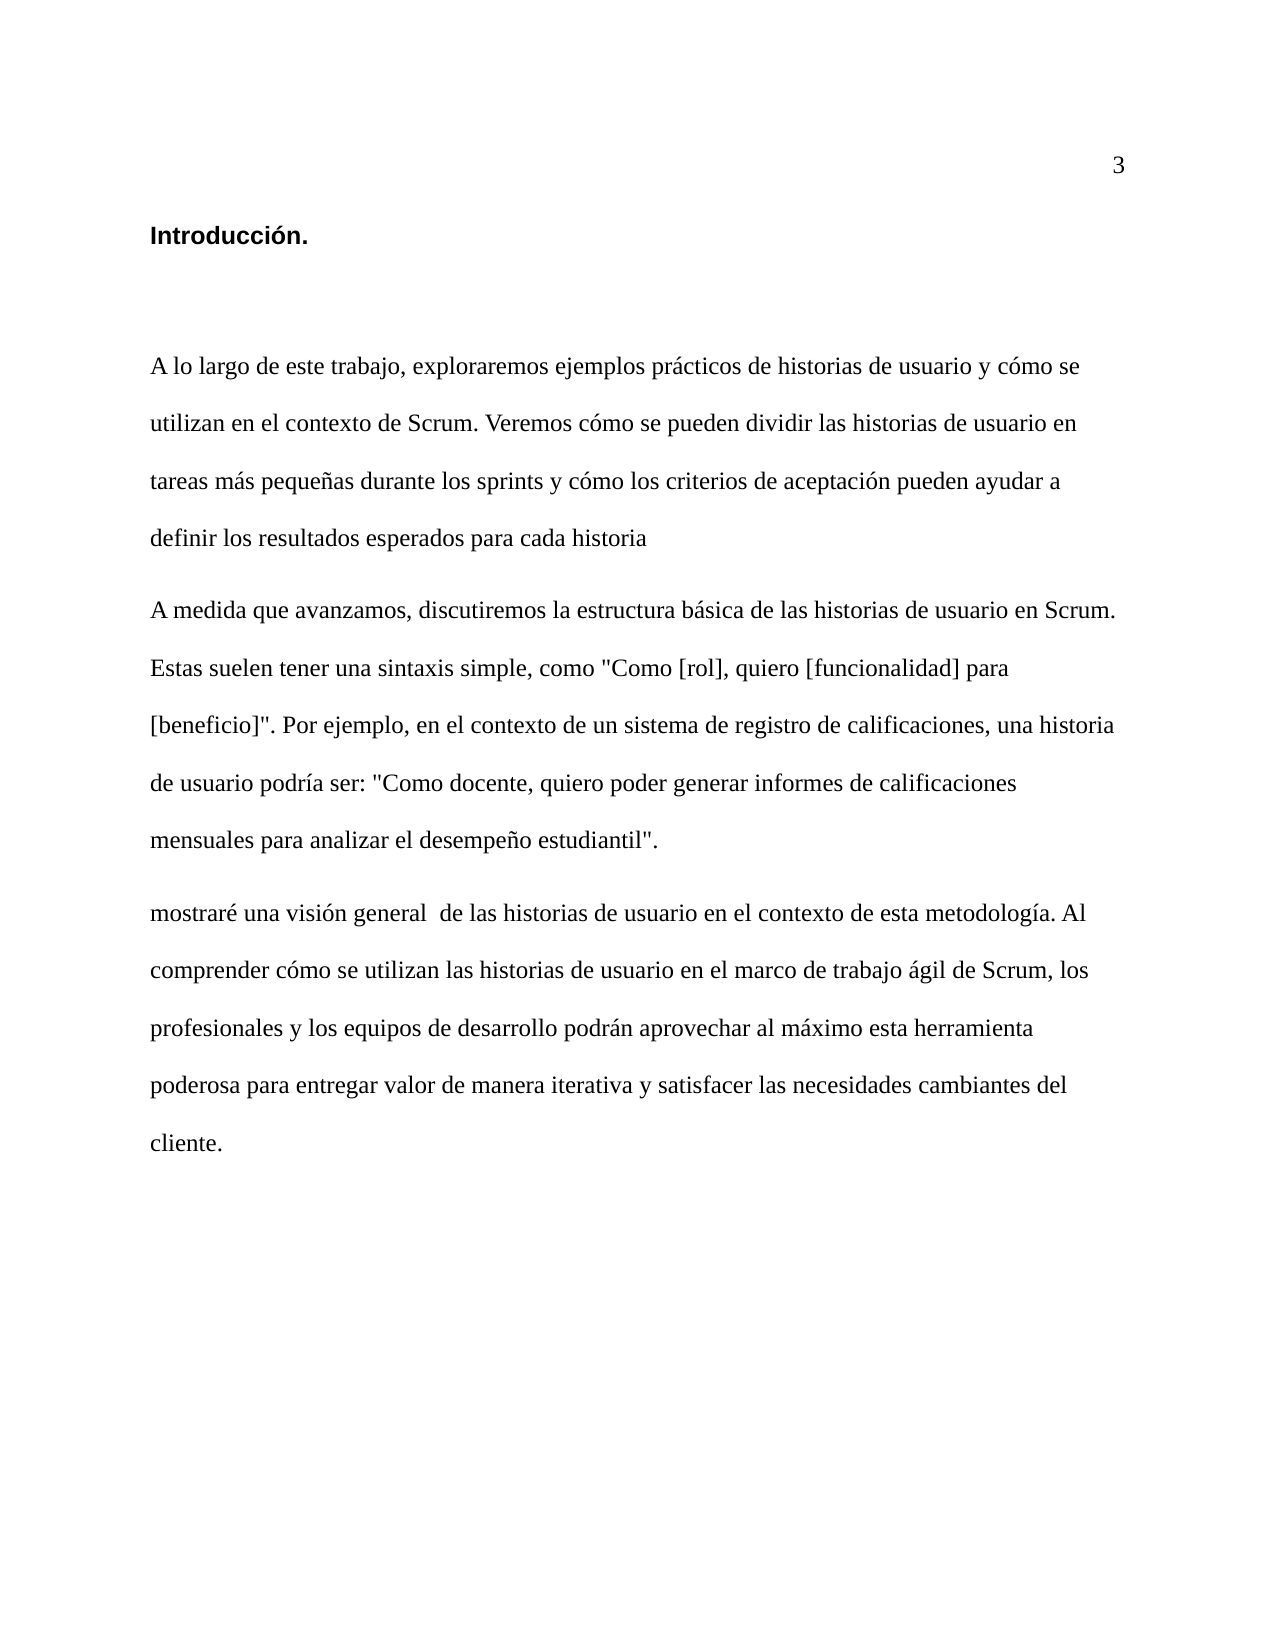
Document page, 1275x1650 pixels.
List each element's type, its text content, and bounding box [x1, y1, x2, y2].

text A medida que avanzamos, discutiremos la estructura básica de las historias de usuario en Scrum. Estas suelen tener una sintaxis simple, como "Como [rol], quiero [funcionalidad] para [beneficio]". Por ejemplo, en el contexto de un sistema de registro de calificaciones, una historia de usuario podría ser: "Como docente, quiero poder generar informes de calificaciones mensuales para analizar el desempeño estudiantil". [150, 596, 1125, 854]
text A lo largo de este trabajo, exploraremos ejemplos prácticos de historias de usuario y cómo se utilizan en el contexto de Scrum. Veremos cómo se pueden dividir las historias de usuario en tareas más pequeñas durante los sprints y cómo los criterios de aceptación pueden ayudar a definir los resultados esperados para cada historia [150, 351, 1125, 552]
text mostraré una visión general de las historias de usuario en el contexto de esta metodología. Al comprender cómo se utilizan las historias de usuario en el marco de trabajo ágil de Scrum, los profesionales y los equipos de desarrollo podrán aprovechar al máximo esta herramienta poderosa para entregar valor de manera iterativa y satisfacer las necesidades cambiantes del cliente. [150, 898, 1125, 1156]
subtitle Introducción. [150, 221, 1125, 249]
